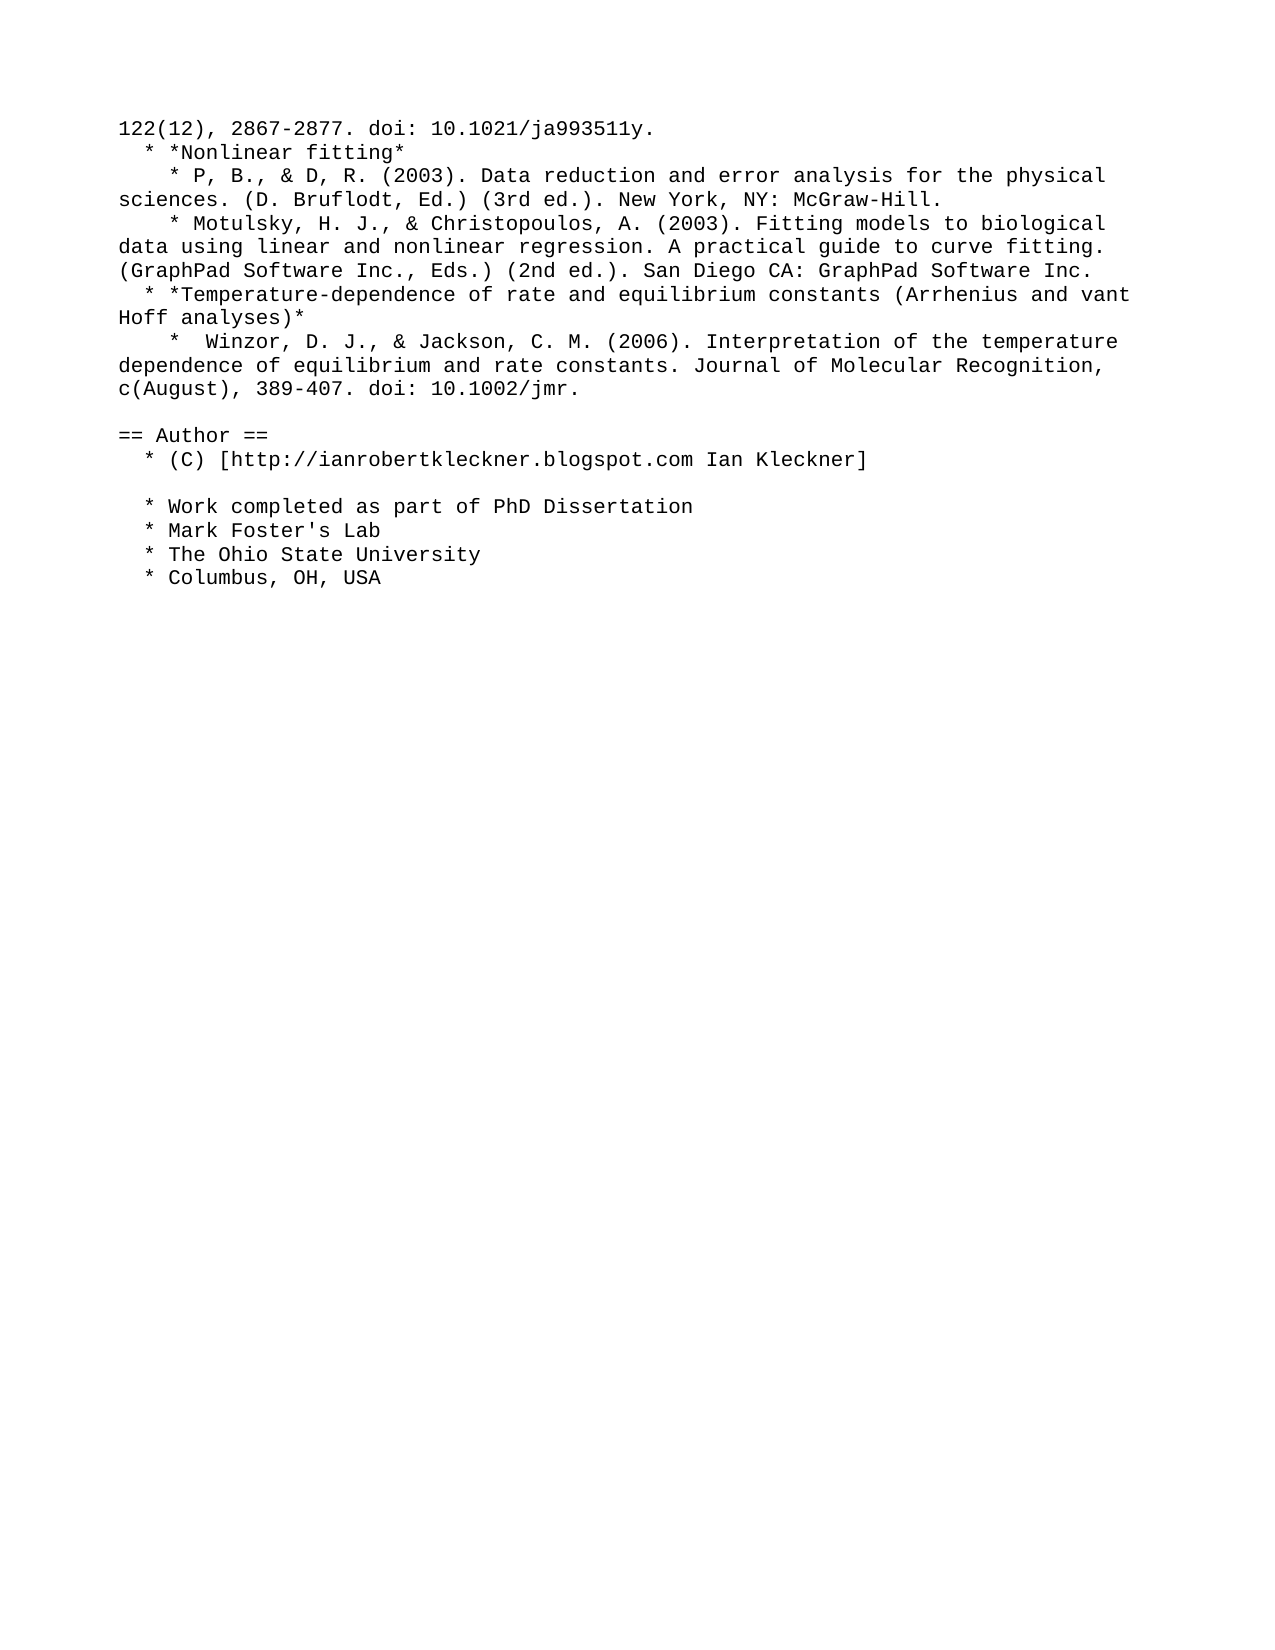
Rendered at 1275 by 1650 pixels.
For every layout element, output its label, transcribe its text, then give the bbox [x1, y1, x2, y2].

text * Work completed as part of PhD Dissertation [118, 496, 1157, 520]
text * *Temperature-dependence of rate and equilibrium constants (Arrhenius and vant Hoff analyses)* [118, 284, 1157, 331]
text 122(12), 2867-2877. doi: 10.1021/ja993511y. [118, 118, 1157, 142]
text == Author == [118, 426, 1157, 449]
text * *Nonlinear fitting* [118, 142, 1157, 165]
text * Columbus, OH, USA [118, 567, 1157, 591]
text * The Ohio State University [118, 544, 1157, 567]
text * Mark Foster's Lab [118, 520, 1157, 544]
text * Winzor, D. J., & Jackson, C. M. (2006). Interpretation of the temperature dependence of equilibrium and rate constants. Journal of Molecular Recognition, c(August), 389-407. doi: 10.1002/jmr. [118, 331, 1157, 402]
text * Motulsky, H. J., & Christopoulos, A. (2003). Fitting models to biological data using linear and nonlinear regression. A practical guide to curve fitting. (GraphPad Software Inc., Eds.) (2nd ed.). San Diego CA: GraphPad Software Inc. [118, 213, 1157, 284]
text * (C) [http://ianrobertkleckner.blogspot.com Ian Kleckner] [118, 449, 1157, 473]
text * P, B., & D, R. (2003). Data reduction and error analysis for the physical sciences. (D. Bruflodt, Ed.) (3rd ed.). New York, NY: McGraw-Hill. [118, 165, 1157, 213]
